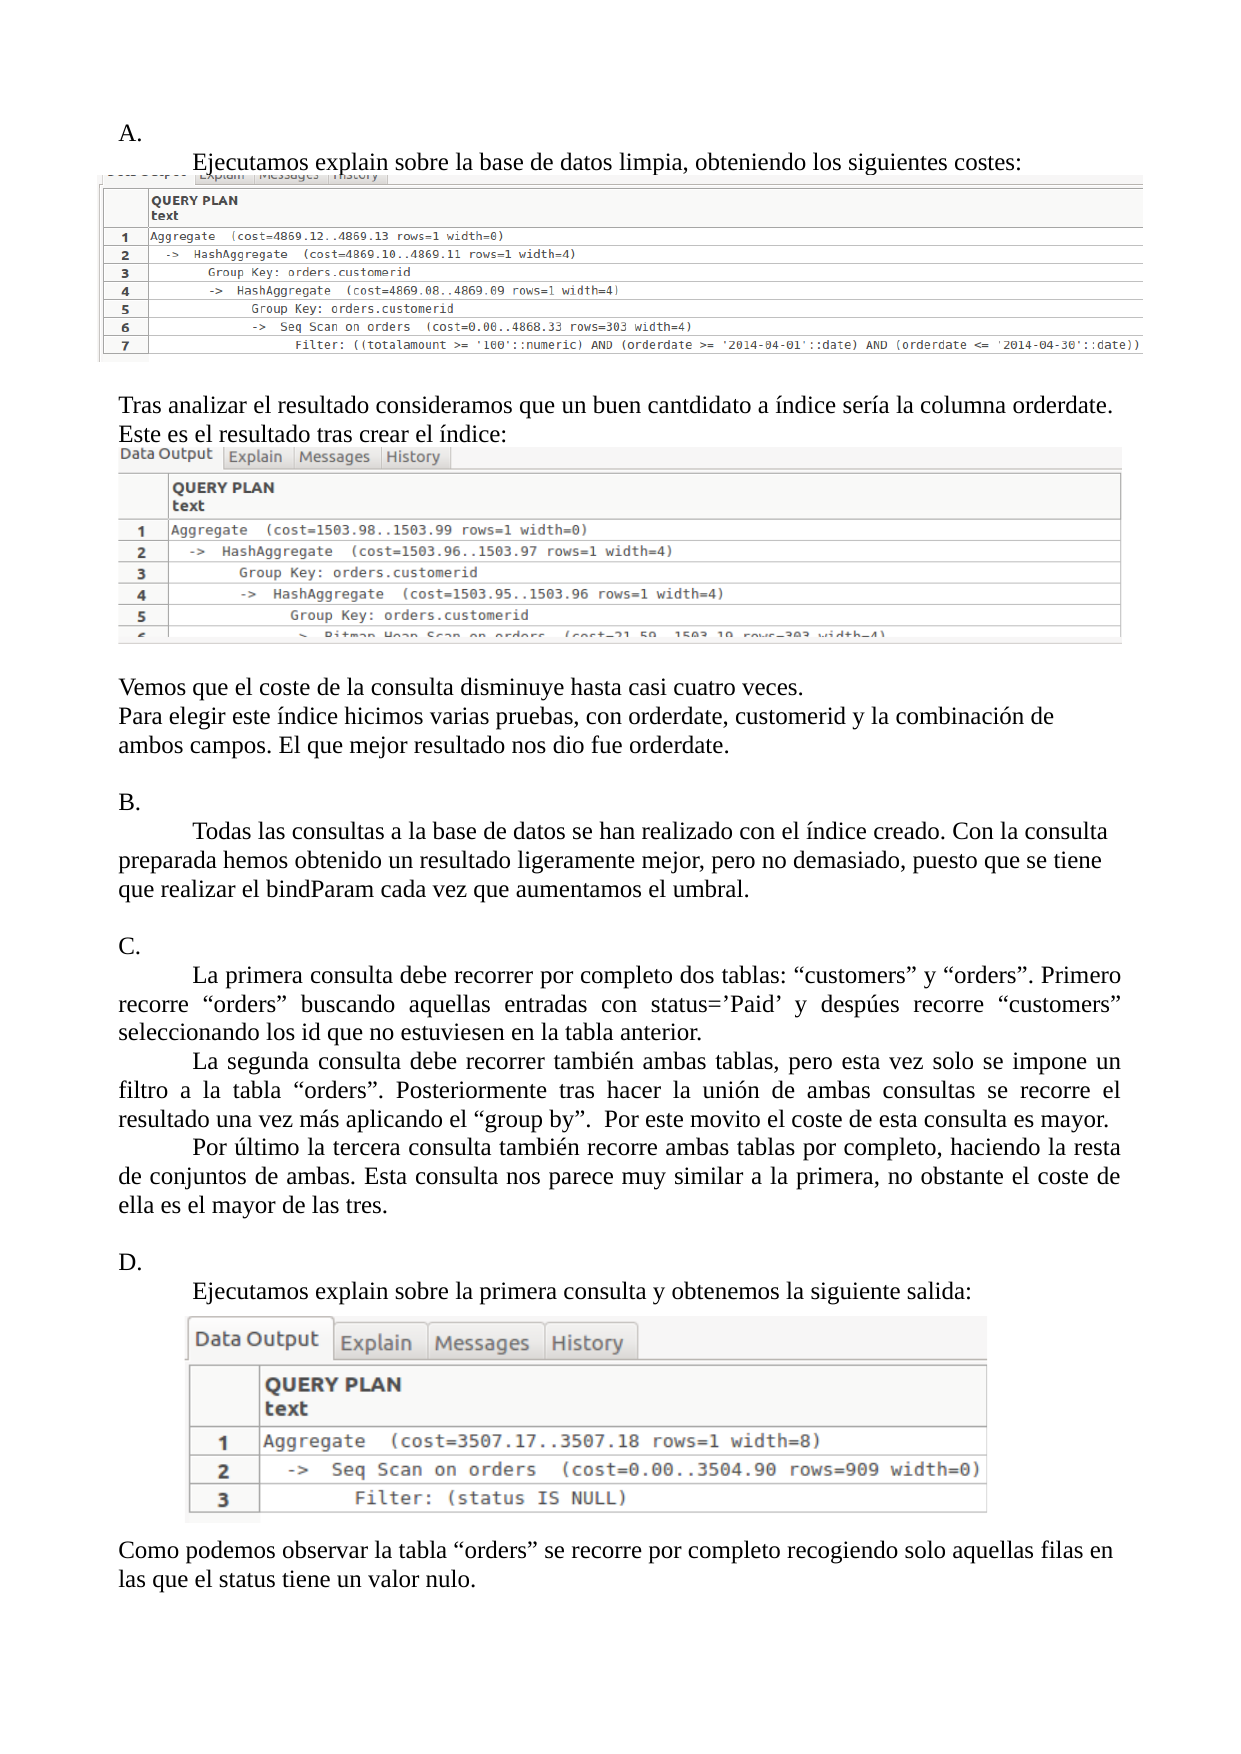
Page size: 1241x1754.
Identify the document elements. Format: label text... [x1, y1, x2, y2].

picture [97, 175, 1143, 362]
text Todas las consultas a la base de datos se han realizado con el índice creado. Con la consulta preparada hemos obtenido un resultado ligeramente mejor, pero no demasiado, puesto que se tiene que realizar el bindParam cada vez que aumentamos el umbral. [118, 816, 1122, 902]
text Tras analizar el resultado consideramos que un buen cantdidato a índice sería la columna orderdate. [118, 390, 1122, 419]
text Este es el resultado tras crear el índice: [118, 419, 1122, 448]
text Ejecutamos explain sobre la base de datos limpia, obteniendo los siguientes costes: [118, 147, 1122, 175]
picture [184, 1316, 376, 1523]
text Vemos que el coste de la consulta disminuye hasta casi cuatro veces. [118, 672, 1122, 701]
text La primera consulta debe recorrer por completo dos tablas: “customers” y “orders”. Primero recorre “orders” buscando aquellas entradas con status=’Paid’ y despúes recorre “customers” seleccionando los id que no estuviesen en la tabla anterior. [118, 960, 1122, 1046]
text La segunda consulta debe recorrer también ambas tablas, pero esta vez solo se impone un filtro a la tabla “orders”. Posteriormente tras hacer la unión de ambas consultas se recorre el resultado una vez más aplicando el “group by”. Por este movito el coste de esta consulta es mayor. [118, 1046, 1122, 1132]
picture [118, 580, 1122, 644]
text A. [118, 118, 1122, 147]
text C. [118, 931, 1122, 960]
text Para elegir este índice hicimos varias pruebas, con orderdate, customerid y la combinación de ambos campos. El que mejor resultado nos dio fue orderdate. [118, 701, 1122, 759]
text Como podemos observar la tabla “orders” se recorre por completo recogiendo solo aquellas filas en las que el status tiene un valor nulo. [118, 1535, 1122, 1592]
text Ejecutamos explain sobre la primera consulta y obtenemos la siguiente salida: [118, 1276, 1122, 1305]
text D. [118, 1247, 1122, 1276]
text B. [118, 787, 1122, 816]
text Por último la tercera consulta también recorre ambas tablas por completo, haciendo la resta de conjuntos de ambas. Esta consulta nos parece muy similar a la primera, no obstante el coste de ella es el mayor de las tres. [118, 1132, 1122, 1219]
